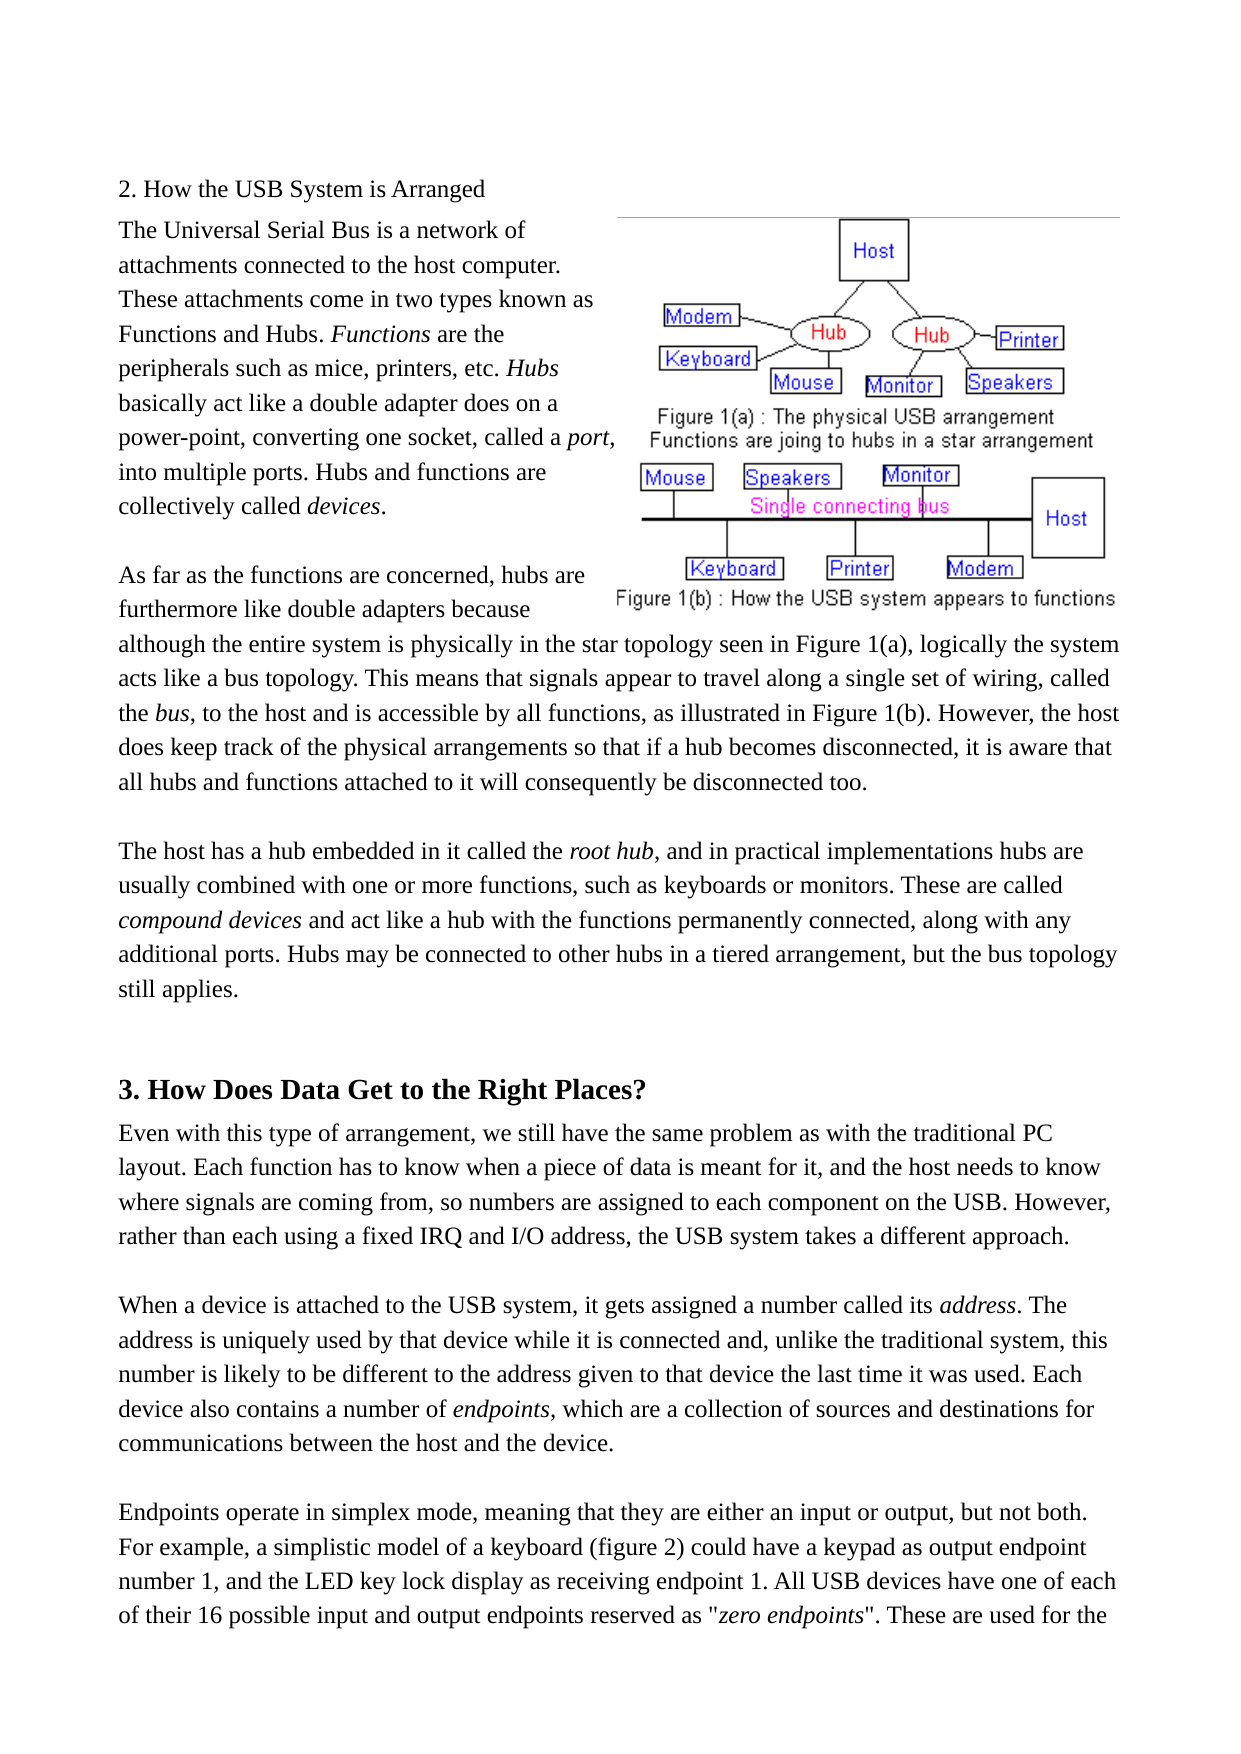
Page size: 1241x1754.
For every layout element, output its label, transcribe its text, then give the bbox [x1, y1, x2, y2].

text Even with this type of arrangement, we still have the same problem as with the traditional PC layout. Each function has to know when a piece of data is meant for it, and the host needs to know where signals are coming from, so numbers are assigned to each component on the USB. However, rather than each using a fixed IRQ and I/O address, the USB system takes a different approach. When a device is attached to the USB system, it gets assigned a number called its address. The address is uniquely used by that device while it is connected and, unlike the traditional system, this number is likely to be different to the address given to that device the last time it was used. Each device also contains a number of endpoints, which are a collection of sources and destinations for communications between the host and the device. Endpoints operate in simplex mode, meaning that they are either an input or output, but not both. For example, a simplistic model of a keyboard (figure 2) could have a keypad as output endpoint number 1, and the LED key lock display as receiving endpoint 1. All USB devices have one of each of their 16 possible input and output endpoints reserved as "zero endpoints". These are used for the [118, 1118, 1122, 1629]
picture [617, 217, 1120, 612]
subtitle 2. How the USB System is Arranged [118, 174, 1122, 203]
subtitle 3. How Does Data Get to the Right Places? [118, 1072, 1122, 1105]
text The Universal Serial Bus is a network of attachments connected to the host computer. These attachments come in two types known as Functions and Hubs. Functions are the peripherals such as mice, printers, etc. Hubs basically act like a double adapter does on a power-point, converting one socket, called a port, into multiple ports. Hubs and functions are collectively called devices. As far as the functions are concerned, hubs are furthermore like double adapters because although the entire system is physically in the star topology seen in Figure 1(a), logically the system acts like a bus topology. This means that signals appear to travel along a single set of wiring, called the bus, to the host and is accessible by all functions, as illustrated in Figure 1(b). However, the host does keep track of the physical arrangements so that if a hub becomes disconnected, it is aware that all hubs and functions attached to it will consequently be disconnected too. The host has a hub embedded in it called the root hub, and in practical implementations hubs are usually combined with one or more functions, such as keyboards or monitors. These are called compound devices and act like a hub with the functions permanently connected, along with any additional ports. Hubs may be connected to other hubs in a tiered arrangement, but the bus topology still applies. [118, 215, 1122, 1037]
